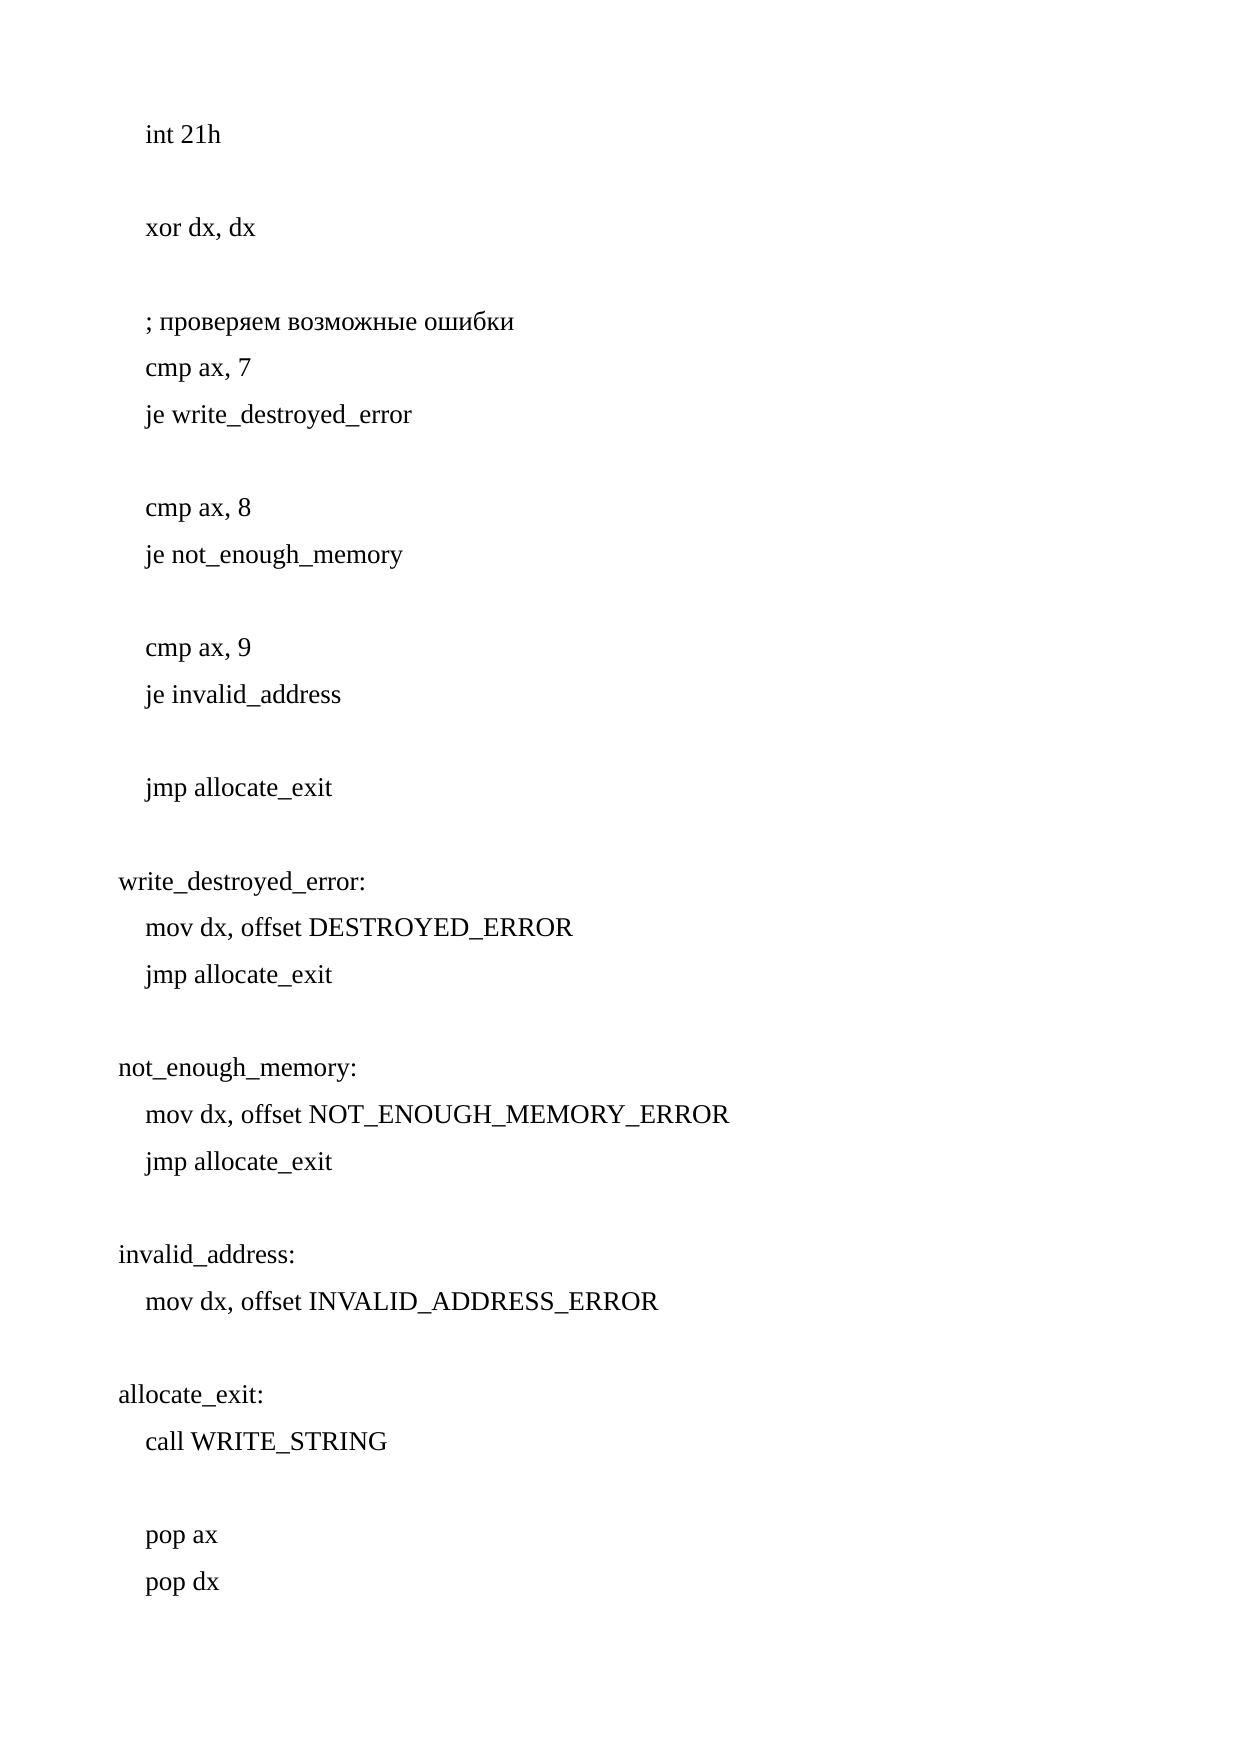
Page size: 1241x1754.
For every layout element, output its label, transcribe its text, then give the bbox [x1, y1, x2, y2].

text xor dx, dx [118, 211, 1122, 243]
text ; проверяем возможные ошибки [118, 305, 1122, 336]
text cmp ax, 9 [118, 631, 1122, 663]
text invalid_address: [118, 1238, 1122, 1269]
text pop ax [118, 1518, 1122, 1549]
text pop dx [118, 1565, 1122, 1596]
text jmp allocate_exit [118, 958, 1122, 989]
text allocate_exit: [118, 1378, 1122, 1409]
text cmp ax, 8 [118, 491, 1122, 523]
text mov dx, offset DESTROYED_ERROR [118, 911, 1122, 943]
text write_destroyed_error: [118, 865, 1122, 896]
text mov dx, offset INVALID_ADDRESS_ERROR [118, 1285, 1122, 1316]
text int 21h [118, 118, 1122, 149]
text je not_enough_memory [118, 538, 1122, 569]
text jmp allocate_exit [118, 1145, 1122, 1176]
text je invalid_address [118, 678, 1122, 709]
text jmp allocate_exit [118, 771, 1122, 803]
text call WRITE_STRING [118, 1425, 1122, 1456]
text je write_destroyed_error [118, 398, 1122, 429]
text cmp ax, 7 [118, 351, 1122, 383]
text mov dx, offset NOT_ENOUGH_MEMORY_ERROR [118, 1098, 1122, 1129]
text not_enough_memory: [118, 1051, 1122, 1083]
